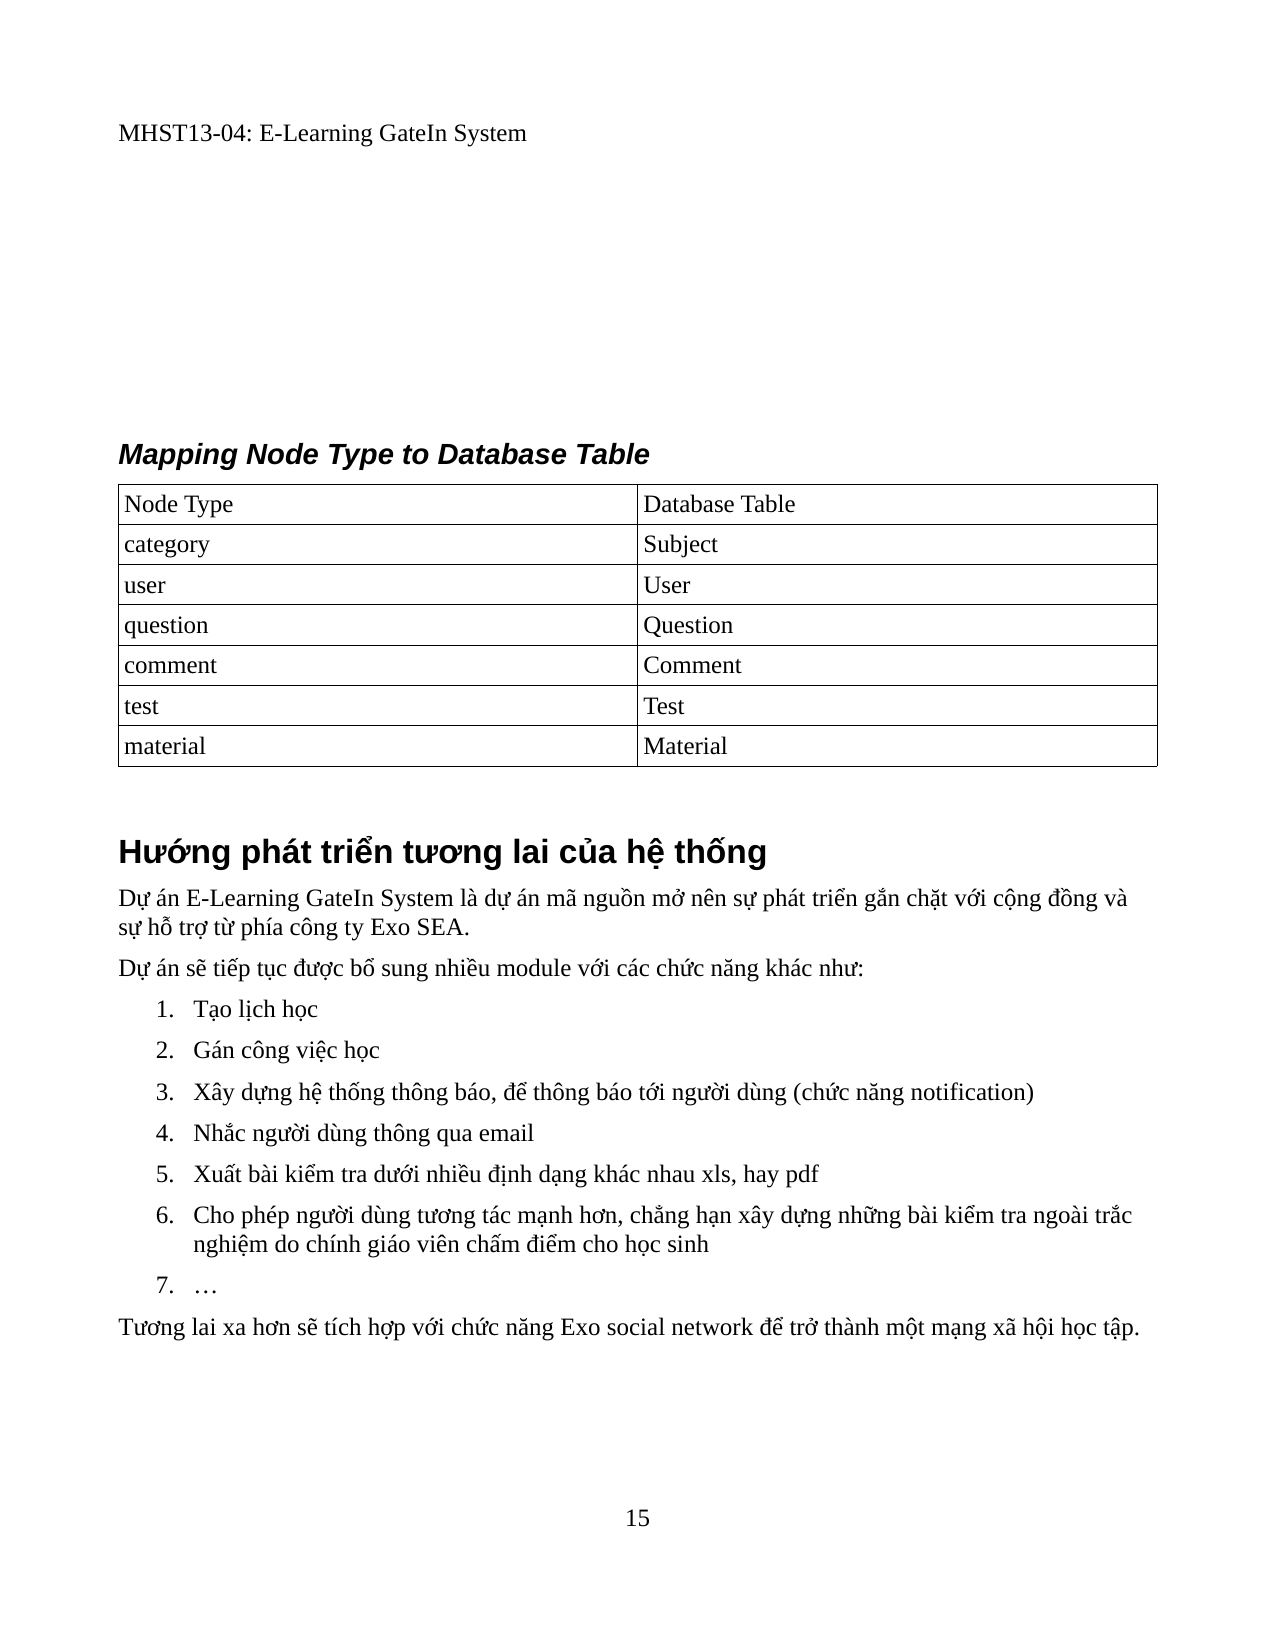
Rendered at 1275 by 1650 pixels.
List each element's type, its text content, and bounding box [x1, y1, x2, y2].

list Cho phép người dùng tương tác mạnh hơn, chẳng hạn xây dựng những bài kiểm tra ngoài trắc nghiệm do chính giáo viên chấm điểm cho học sinh [156, 1201, 1157, 1258]
table_cell question [119, 605, 637, 645]
table_cell test [119, 686, 637, 725]
table_cell comment [119, 646, 637, 685]
text Tương lai xa hơn sẽ tích hợp với chức năng Exo social network để trở thành một mạng xã hội học tập. [118, 1312, 1157, 1341]
list Tạo lịch học [156, 994, 1157, 1023]
table_header Node Type [119, 485, 637, 524]
list … [156, 1271, 1157, 1299]
subtitle Mapping Node Type to Database Table [118, 437, 1157, 471]
table_cell User [638, 565, 1157, 604]
table_cell category [119, 525, 637, 564]
table_cell Subject [638, 525, 1157, 564]
list Xây dựng hệ thống thông báo, để thông báo tới người dùng (chức năng notification) [156, 1077, 1157, 1106]
table_cell Comment [638, 646, 1157, 685]
table_cell Question [638, 605, 1157, 645]
text Dự án sẽ tiếp tục được bổ sung nhiều module với các chức năng khác như: [118, 953, 1157, 982]
list Nhắc người dùng thông qua email [156, 1118, 1157, 1147]
list Xuất bài kiểm tra dưới nhiều định dạng khác nhau xls, hay pdf [156, 1159, 1157, 1188]
table_cell user [119, 565, 637, 604]
table_cell Material [638, 726, 1157, 766]
table_cell material [119, 726, 637, 766]
text Dự án E-Learning GateIn System là dự án mã nguồn mở nên sự phát triển gắn chặt với cộng đồng và sự hỗ trợ từ phía công ty Exo SEA. [118, 883, 1157, 941]
table_cell Test [638, 686, 1157, 725]
subtitle Hướng phát triển tương lai của hệ thống [118, 832, 1157, 871]
list Gán công việc học [156, 1036, 1157, 1064]
table_header Database Table [638, 485, 1157, 524]
